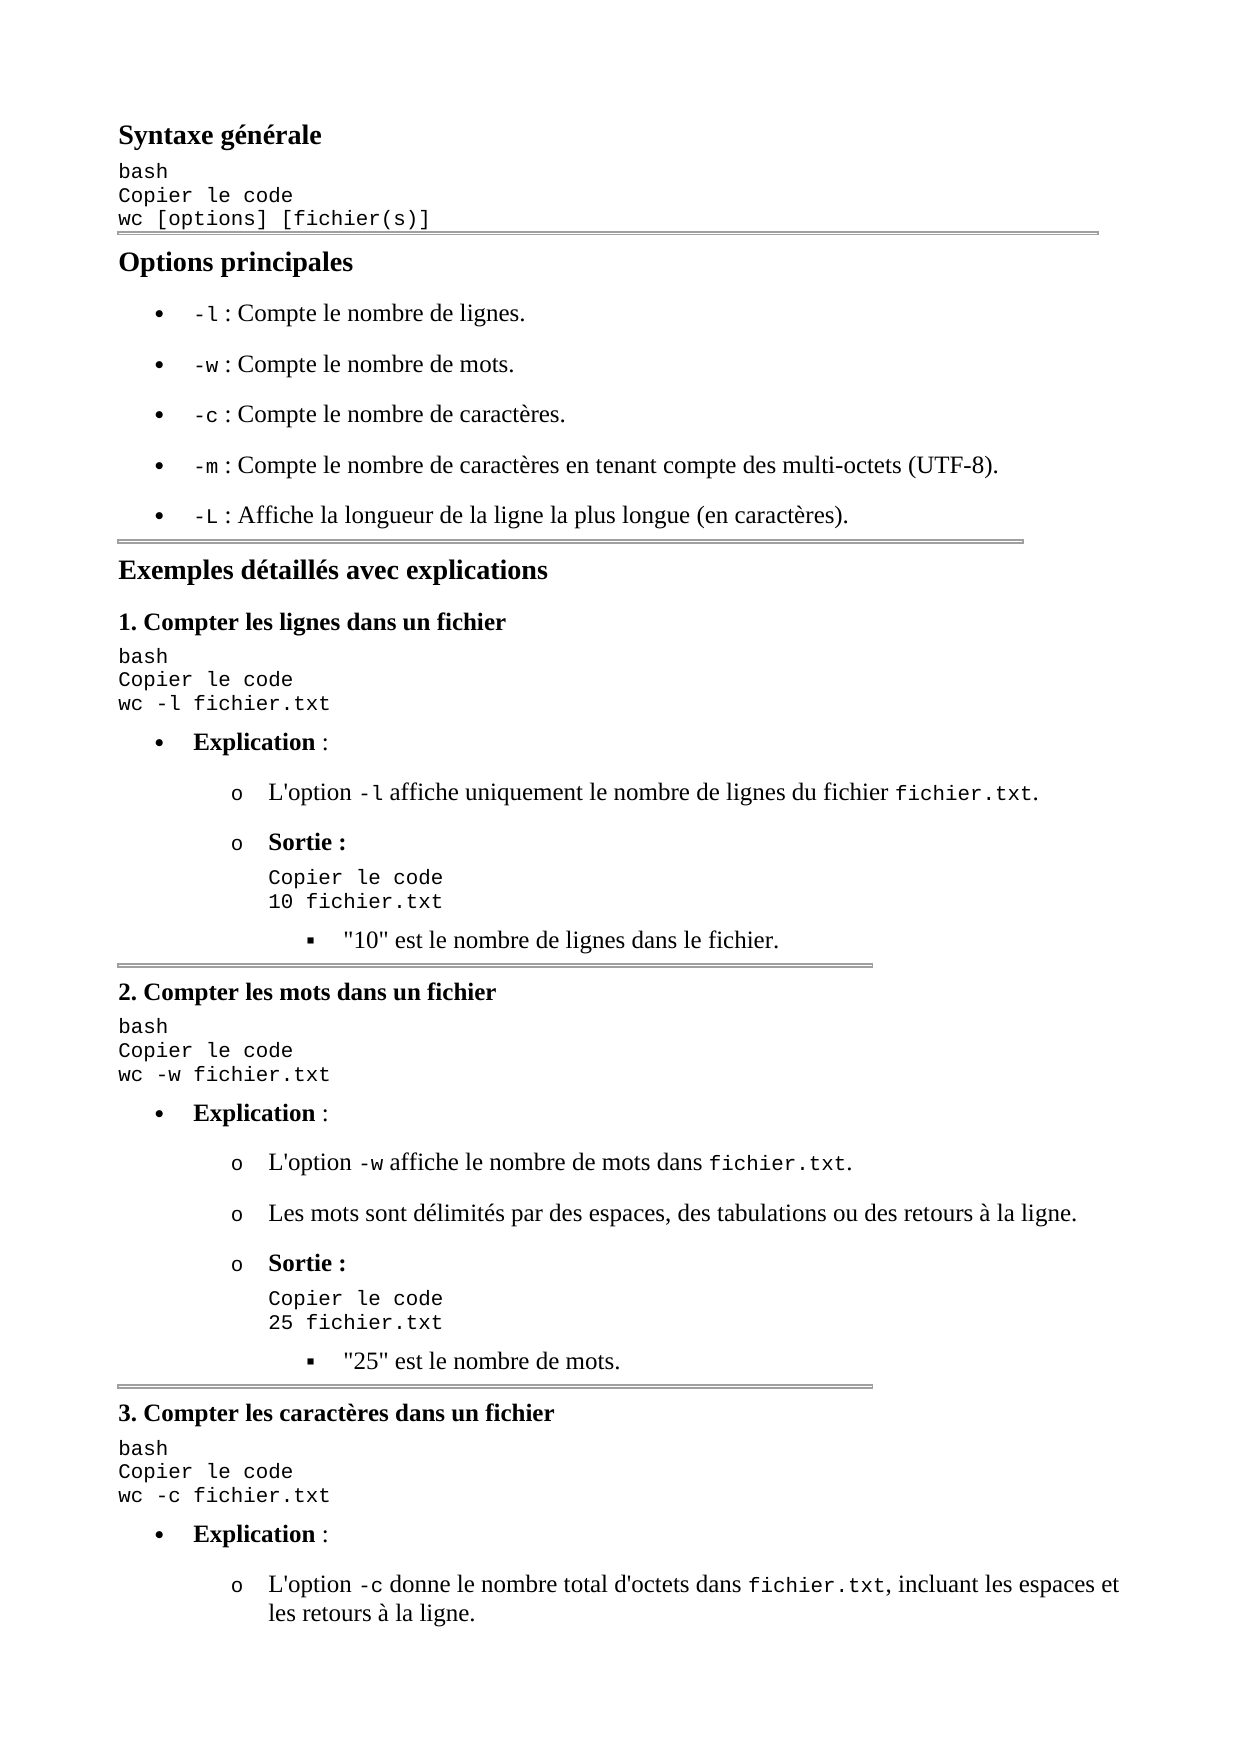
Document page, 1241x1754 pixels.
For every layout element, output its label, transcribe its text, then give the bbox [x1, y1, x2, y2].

subtitle 1. Compter les lignes dans un fichier [118, 607, 1122, 635]
text Copier le code [268, 1288, 1122, 1312]
list -l : Compte le nombre de lignes. [156, 298, 1122, 328]
subtitle 2. Compter les mots dans un fichier [118, 977, 1122, 1006]
list "25" est le nombre de mots. [306, 1346, 1122, 1375]
text 10 fichier.txt [268, 891, 1122, 914]
list Explication : [156, 1519, 1122, 1548]
list L'option -c donne le nombre total d'octets dans fichier.txt, incluant les espaces et les retours à la ligne. [231, 1569, 1122, 1627]
text bash [118, 1438, 1122, 1461]
text Copier le code [118, 184, 1122, 208]
text bash [118, 1017, 1122, 1040]
text wc -c fichier.txt [118, 1485, 1122, 1509]
list Sortie : [231, 1248, 1122, 1278]
subtitle 3. Compter les caractères dans un fichier [118, 1398, 1122, 1427]
list Les mots sont délimités par des espaces, des tabulations ou des retours à la ligne. [231, 1198, 1122, 1227]
list L'option -l affiche uniquement le nombre de lignes du fichier fichier.txt. [231, 777, 1122, 806]
text bash [118, 646, 1122, 669]
list -w : Compte le nombre de mots. [156, 349, 1122, 378]
text Copier le code [268, 867, 1122, 891]
list -c : Compte le nombre de caractères. [156, 399, 1122, 429]
list "10" est le nombre de lignes dans le fichier. [306, 925, 1122, 954]
list Explication : [156, 727, 1122, 756]
text bash [118, 161, 1122, 184]
text wc [options] [fichier(s)] [118, 208, 1122, 232]
list -m : Compte le nombre de caractères en tenant compte des multi-octets (UTF-8). [156, 450, 1122, 479]
list Sortie : [231, 827, 1122, 857]
list Explication : [156, 1098, 1122, 1127]
text 25 fichier.txt [268, 1312, 1122, 1336]
text Copier le code [118, 1461, 1122, 1485]
text Copier le code [118, 1040, 1122, 1064]
text wc -l fichier.txt [118, 693, 1122, 717]
subtitle Exemples détaillés avec explications [118, 553, 1122, 586]
text wc -w fichier.txt [118, 1064, 1122, 1087]
text Copier le code [118, 669, 1122, 693]
list L'option -w affiche le nombre de mots dans fichier.txt. [231, 1147, 1122, 1177]
subtitle Options principales [118, 245, 1122, 278]
subtitle Syntaxe générale [118, 118, 1122, 151]
list -L : Affiche la longueur de la ligne la plus longue (en caractères). [156, 500, 1122, 530]
